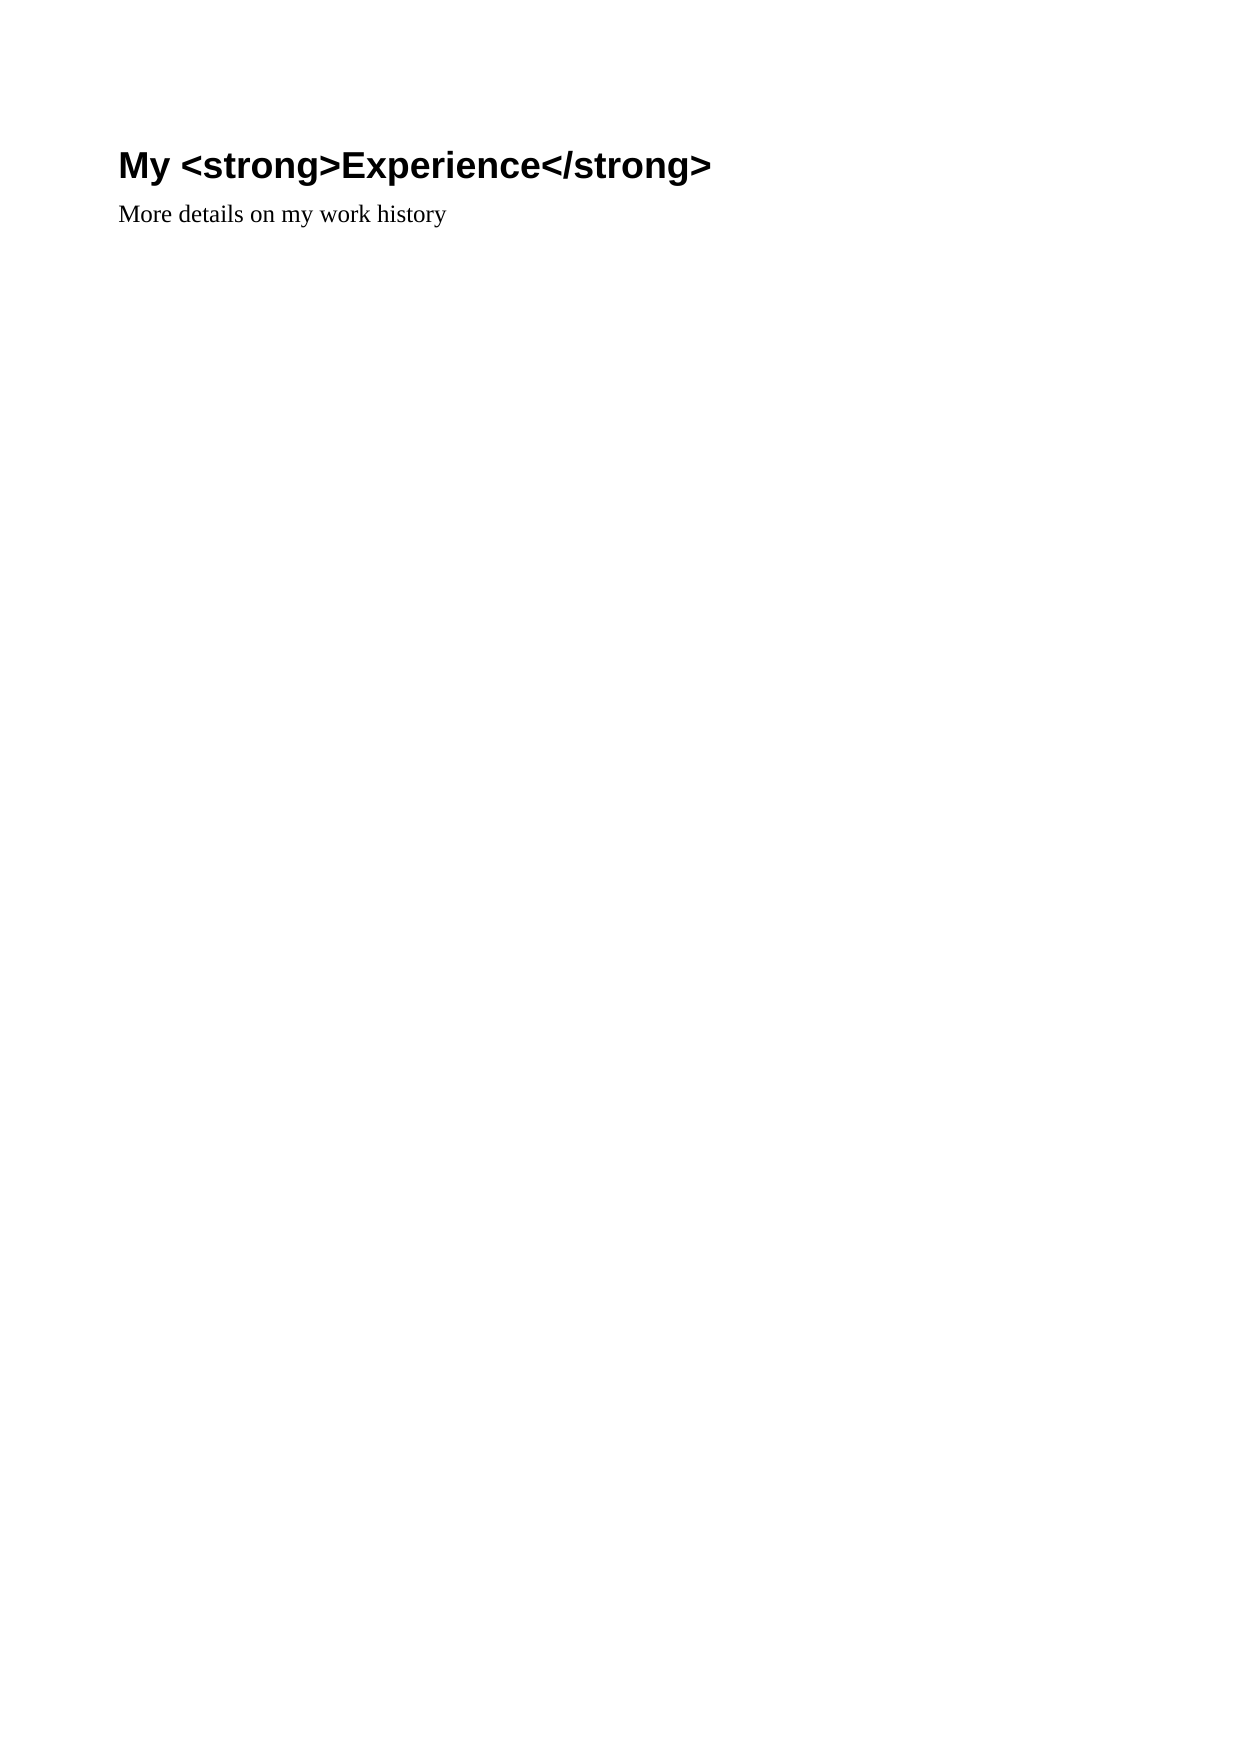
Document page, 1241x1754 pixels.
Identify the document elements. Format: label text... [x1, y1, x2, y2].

subtitle My <strong>Experience</strong> [118, 143, 1122, 186]
text More details on my work history [118, 199, 1122, 227]
